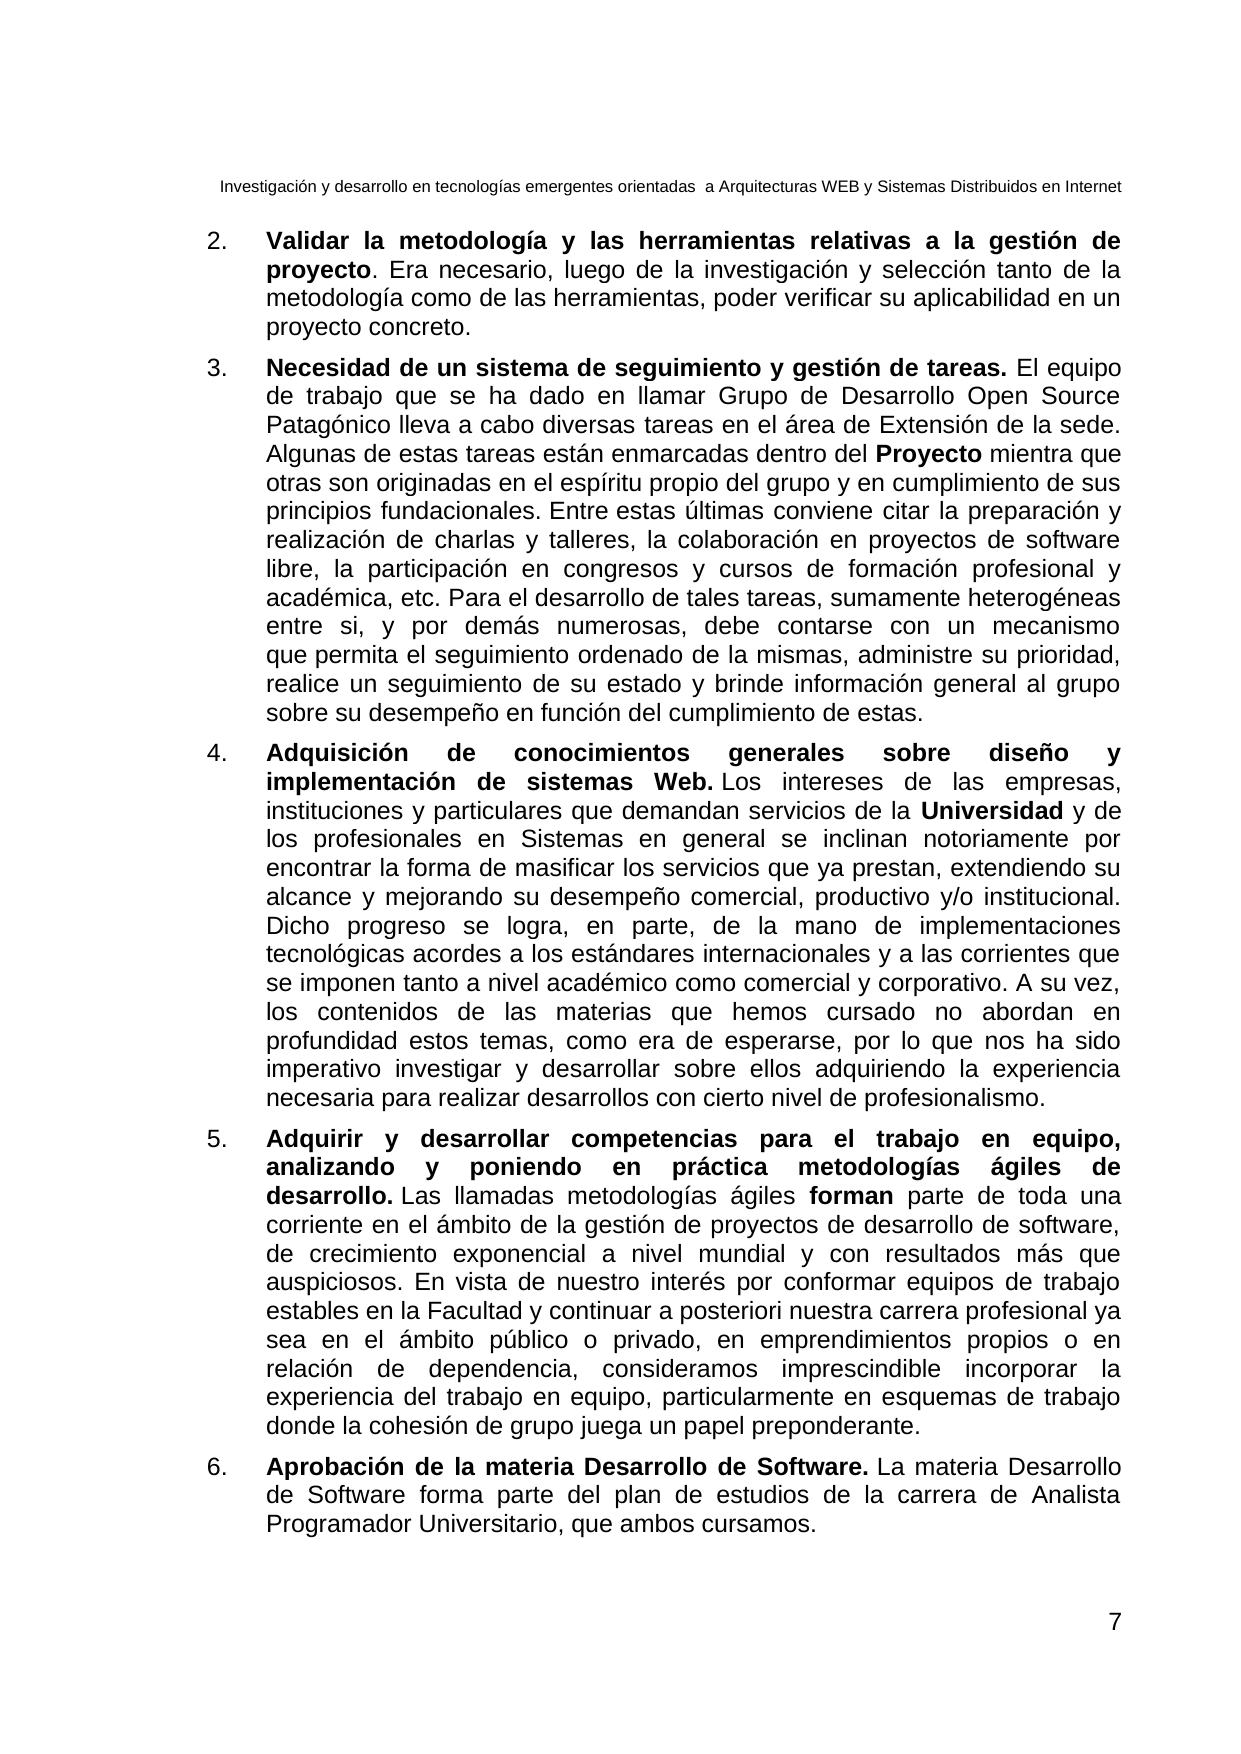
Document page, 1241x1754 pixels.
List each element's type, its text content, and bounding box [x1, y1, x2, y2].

list Aprobación de la materia Desarrollo de Software. La materia Desarrollo de Software forma parte del plan de estudios de la carrera de Analista Programador Universitario, que ambos cursamos. [207, 1452, 405, 1538]
list Validar la metodología y las herramientas relativas a la gestión de proyecto. Era necesario, luego de la investigación y selección tanto de la metodología como de las herramientas, poder verificar su aplicabilidad en un proyecto concreto. [207, 226, 1122, 341]
list Adquirir y desarrollar competencias para el trabajo en equipo, analizando y poniendo en práctica metodologías ágiles de desarrollo. Las llamadas metodologías ágiles forman parte de toda una corriente en el ámbito de la gestión de proyectos de desarrollo de software, de crecimiento exponencial a nivel mundial y con resultados más que auspiciosos. En vista de nuestro interés por conformar equipos de trabajo estables en la Facultad y continuar a posteriori nuestra carrera profesional ya sea en el ámbito público o privado, en emprendimientos propios o en relación de dependencia, consideramos imprescindible incorporar la experiencia del trabajo en equipo, particularmente en esquemas de trabajo donde la cohesión de grupo juega un papel preponderante. [207, 1124, 1122, 1440]
list Aprobación de la materia Desarrollo de Software. La materia Desarrollo de Software forma parte del plan de estudios de la carrera de Analista Programador Universitario, que ambos cursamos. [824, 1509, 1122, 1538]
list Necesidad de un sistema de seguimiento y gestión de tareas. El equipo de trabajo que se ha dado en llamar Grupo de Desarrollo Open Source Patagónico lleva a cabo diversas tareas en el área de Extensión de la sede. Algunas de estas tareas están enmarcadas dentro del Proyecto mientra que otras son originadas en el espíritu propio del grupo y en cumplimiento de sus principios fundacionales. Entre estas últimas conviene citar la preparación y realización de charlas y talleres, la colaboración en proyectos de software libre, la participación en congresos y cursos de formación profesional y académica, etc. Para el desarrollo de tales tareas, sumamente heterogéneas entre si, y por demás numerosas, debe contarse con un mecanismo que permita el seguimiento ordenado de la mismas, administre su prioridad, realice un seguimiento de su estado y brinde información general al grupo sobre su desempeño en función del cumplimiento de estas. [207, 353, 266, 726]
list Adquisición de conocimientos generales sobre diseño y implementación de sistemas Web. Los intereses de las empresas, instituciones y particulares que demandan servicios de la Universidad y de los profesionales en Sistemas en general se inclinan notoriamente por encontrar la forma de masificar los servicios que ya prestan, extendiendo su alcance y mejorando su desempeño comercial, productivo y/o institucional. Dicho progreso se logra, en parte, de la mano de implementaciones tecnológicas acordes a los estándares internacionales y a las corrientes que se imponen tanto a nivel académico como comercial y corporativo. A su vez, los contenidos de las materias que hemos cursado no abordan en profundidad estos temas, como era de esperarse, por lo que nos ha sido imperativo investigar y desarrollar sobre ellos adquiriendo la experiencia necesaria para realizar desarrollos con cierto nivel de profesionalismo. [207, 738, 266, 1112]
